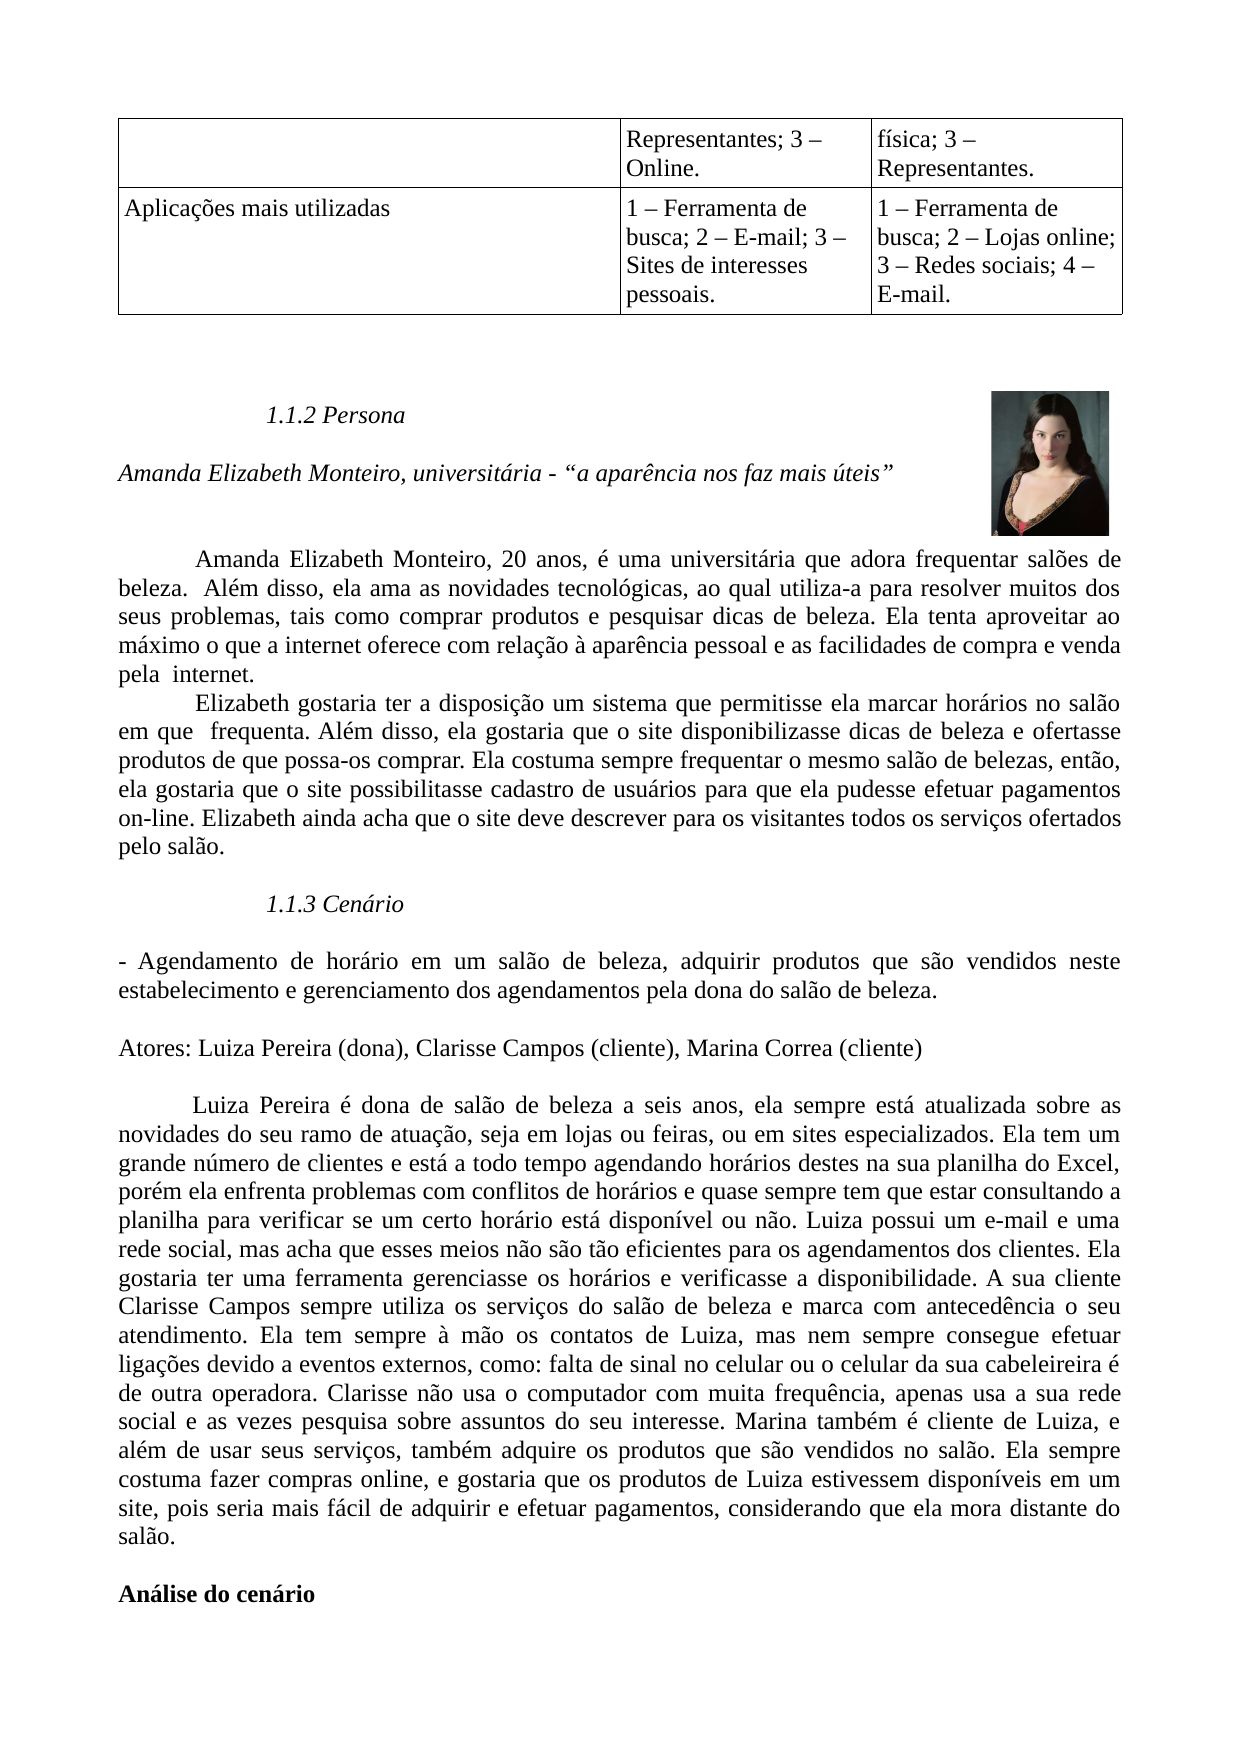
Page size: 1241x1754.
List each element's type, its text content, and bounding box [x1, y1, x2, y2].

text Luiza Pereira é dona de salão de beleza a seis anos, ela sempre está atualizada sobre as novidades do seu ramo de atuação, seja em lojas ou feiras, ou em sites especializados. Ela tem um grande número de clientes e está a todo tempo agendando horários destes na sua planilha do Excel, porém ela enfrenta problemas com conflitos de horários e quase sempre tem que estar consultando a planilha para verificar se um certo horário está disponível ou não. Luiza possui um e-mail e uma rede social, mas acha que esses meios não são tão eficientes para os agendamentos dos clientes. Ela gostaria ter uma ferramenta gerenciasse os horários e verificasse a disponibilidade. A sua cliente Clarisse Campos sempre utiliza os serviços do salão de beleza e marca com antecedência o seu atendimento. Ela tem sempre à mão os contatos de Luiza, mas nem sempre consegue efetuar ligações devido a eventos externos, como: falta de sinal no celular ou o celular da sua cabeleireira é de outra operadora. Clarisse não usa o computador com muita frequência, apenas usa a sua rede social e as vezes pesquisa sobre assuntos do seu interesse. Marina também é cliente de Luiza, e além de usar seus serviços, também adquire os produtos que são vendidos no salão. Ela sempre costuma fazer compras online, e gostaria que os produtos de Luiza estivessem disponíveis em um site, pois seria mais fácil de adquirir e efetuar pagamentos, considerando que ela mora distante do salão. [118, 1090, 1122, 1550]
text - Agendamento de horário em um salão de beleza, adquirir produtos que são vendidos neste estabelecimento e gerenciamento dos agendamentos pela dona do salão de beleza. [118, 946, 1122, 1004]
text [1110, 400, 1122, 429]
text Elizabeth gostaria ter a disposição um sistema que permitisse ela marcar horários no salão em que frequenta. Além disso, ela gostaria que o site disponibilizasse dicas de beleza e ofertasse produtos de que possa-os comprar. Ela costuma sempre frequentar o mesmo salão de belezas, então, ela gostaria que o site possibilitasse cadastro de usuários para que ela pudesse efetuar pagamentos on-line. Elizabeth ainda acha que o site deve descrever para os visitantes todos os serviços ofertados pelo salão. [118, 688, 1122, 860]
table_cell Representantes; 3 – Online. [621, 119, 871, 187]
picture [991, 391, 1110, 536]
table_cell física; 3 – Representantes. [872, 119, 1122, 187]
text Atores: Luiza Pereira (dona), Clarisse Campos (cliente), Marina Correa (cliente) [118, 1033, 1122, 1061]
table_cell 1 – Ferramenta de busca; 2 – E-mail; 3 – Sites de interesses pessoais. [621, 188, 871, 314]
text Análise do cenário [118, 1579, 1122, 1608]
text 1.1.3 Cenário [118, 889, 1122, 918]
table_cell [119, 119, 620, 187]
table_cell Aplicações mais utilizadas [119, 188, 620, 314]
text Amanda Elizabeth Monteiro, universitária - “a aparência nos faz mais úteis” [118, 458, 991, 486]
text Amanda Elizabeth Monteiro, 20 anos, é uma universitária que adora frequentar salões de beleza. Além disso, ela ama as novidades tecnológicas, ao qual utiliza-a para resolver muitos dos seus problemas, tais como comprar produtos e pesquisar dicas de beleza. Ela tenta aproveitar ao máximo o que a internet oferece com relação à aparência pessoal e as facilidades de compra e venda pela internet. [118, 544, 1122, 688]
table_cell 1 – Ferramenta de busca; 2 – Lojas online; 3 – Redes sociais; 4 – E-mail. [872, 188, 1122, 314]
text 1.1.2 Persona [118, 400, 991, 429]
